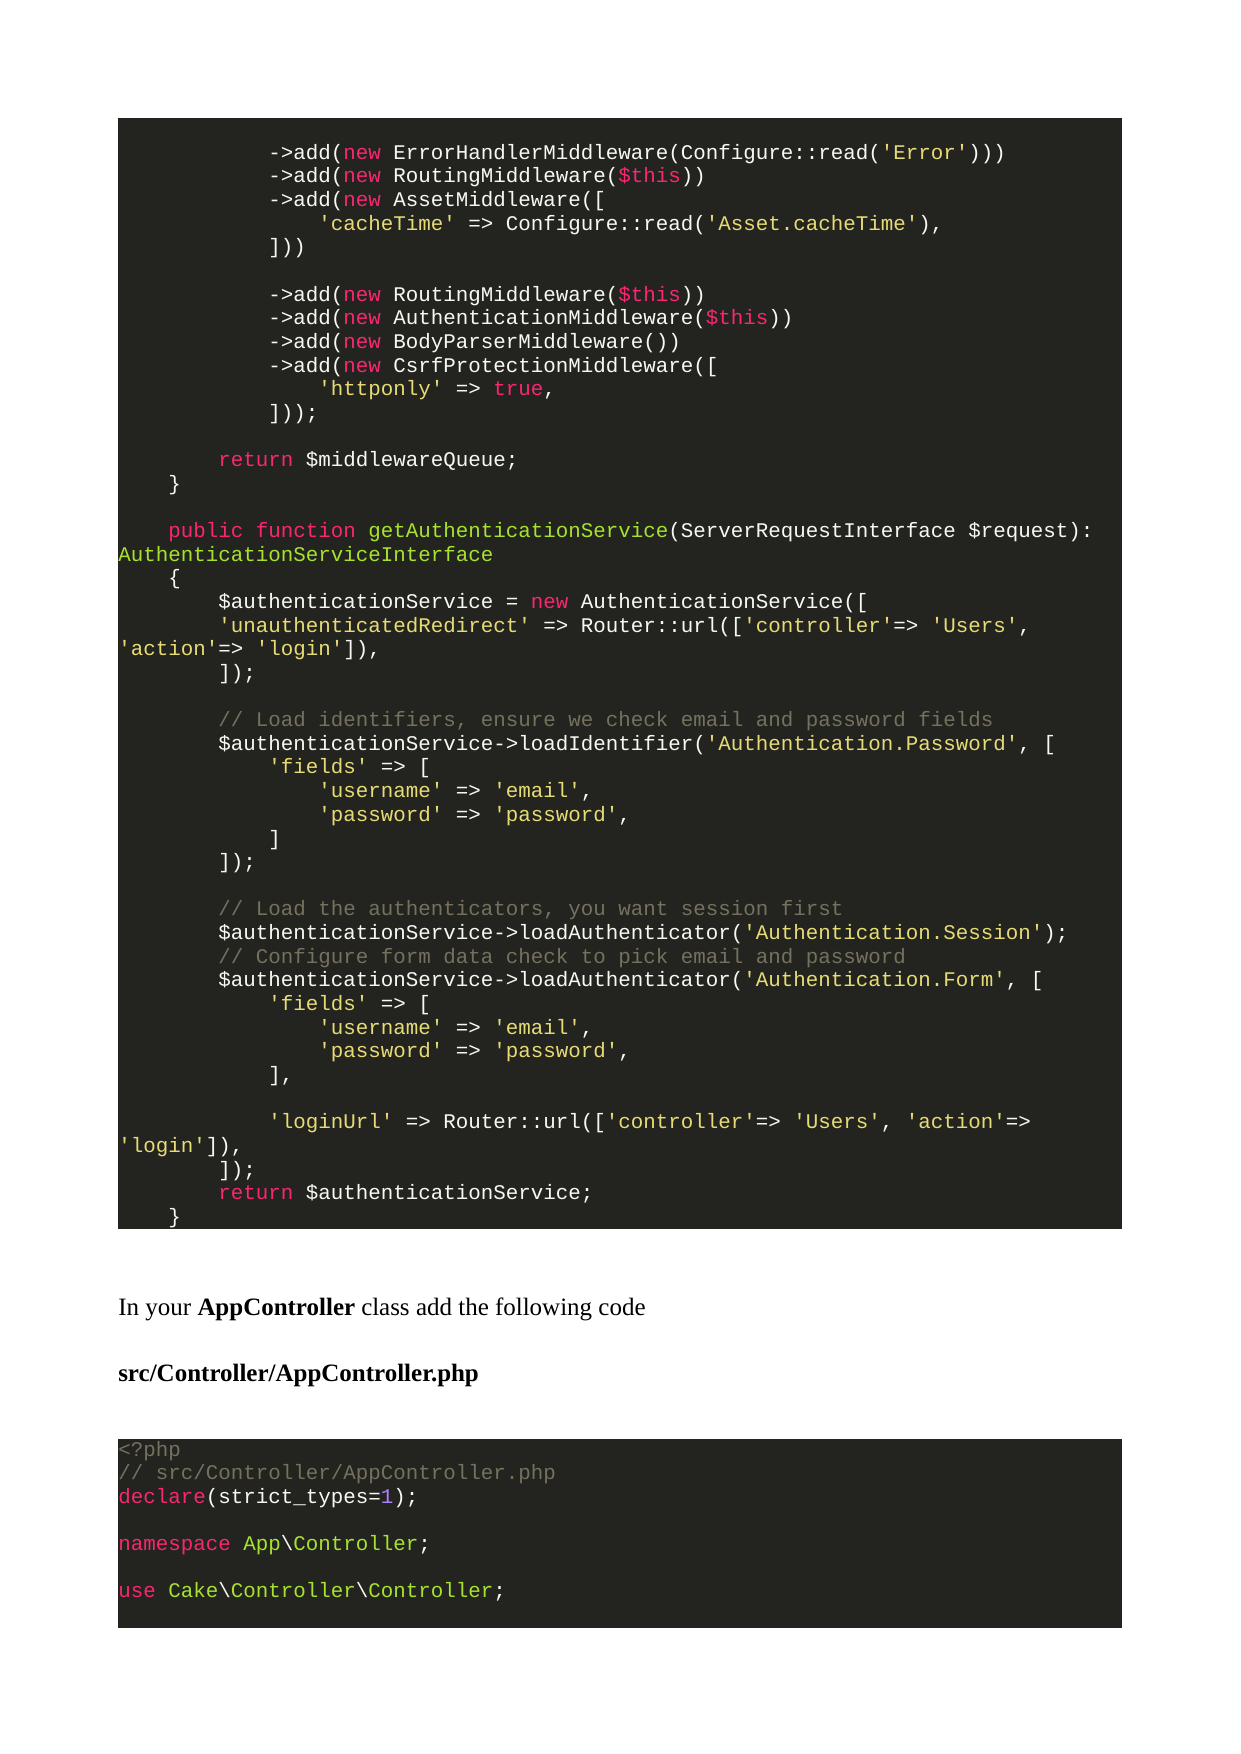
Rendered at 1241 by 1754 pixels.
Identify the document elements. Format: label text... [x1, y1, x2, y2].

text return $authenticationService; [118, 1182, 1122, 1206]
text 'fields' => [ [118, 993, 1122, 1017]
text $authenticationService->loadAuthenticator('Authentication.Form', [ [118, 969, 1122, 993]
text return $middlewareQueue; [118, 449, 1122, 473]
text } [118, 1206, 1122, 1229]
text use Cake\Controller\Controller; [118, 1581, 1122, 1604]
text ->add(new RoutingMiddleware($this)) [118, 165, 1122, 189]
text 'password' => 'password', [118, 1040, 1122, 1064]
text ]); [118, 1158, 1122, 1182]
text 'unauthenticatedRedirect' => Router::url(['controller'=> 'Users', 'action'=> 'login']), [118, 615, 1122, 662]
text public function getAuthenticationService(ServerRequestInterface $request): AuthenticationServiceInterface [118, 520, 1122, 567]
text 'password' => 'password', [118, 804, 1122, 827]
text ->add(new BodyParserMiddleware()) [118, 331, 1122, 354]
text // Load the authenticators, you want session first [118, 898, 1122, 922]
text 'httponly' => true, [118, 378, 1122, 402]
text src/Controller/AppController.php [118, 1358, 1122, 1387]
text 'fields' => [ [118, 757, 1122, 780]
text ]); [118, 662, 1122, 686]
text $authenticationService = new AuthenticationService([ [118, 591, 1122, 615]
text 'cacheTime' => Configure::read('Asset.cacheTime'), [118, 213, 1122, 236]
text ])) [118, 236, 1122, 260]
text ] [118, 827, 1122, 851]
text } [118, 473, 1122, 496]
text ->add(new AssetMiddleware([ [118, 189, 1122, 213]
text ->add(new ErrorHandlerMiddleware(Configure::read('Error'))) [118, 142, 1122, 165]
text 'username' => 'email', [118, 780, 1122, 804]
text { [118, 567, 1122, 591]
text 'loginUrl' => Router::url(['controller'=> 'Users', 'action'=> 'login']), [118, 1111, 1122, 1158]
text // src/Controller/AppController.php [118, 1462, 1122, 1486]
text $authenticationService->loadIdentifier('Authentication.Password', [ [118, 733, 1122, 757]
text ]); [118, 851, 1122, 875]
text declare(strict_types=1); [118, 1486, 1122, 1509]
text In your AppController class add the following code [118, 1292, 1122, 1321]
text $authenticationService->loadAuthenticator('Authentication.Session'); [118, 922, 1122, 946]
text <?php [118, 1439, 1122, 1462]
text // Configure form data check to pick email and password [118, 946, 1122, 969]
text ->add(new CsrfProtectionMiddleware([ [118, 354, 1122, 378]
text 'username' => 'email', [118, 1017, 1122, 1040]
text ->add(new AuthenticationMiddleware($this)) [118, 307, 1122, 331]
text ], [118, 1064, 1122, 1088]
text ])); [118, 402, 1122, 426]
text namespace App\Controller; [118, 1533, 1122, 1557]
text ->add(new RoutingMiddleware($this)) [118, 284, 1122, 307]
text // Load identifiers, ensure we check email and password fields [118, 709, 1122, 733]
